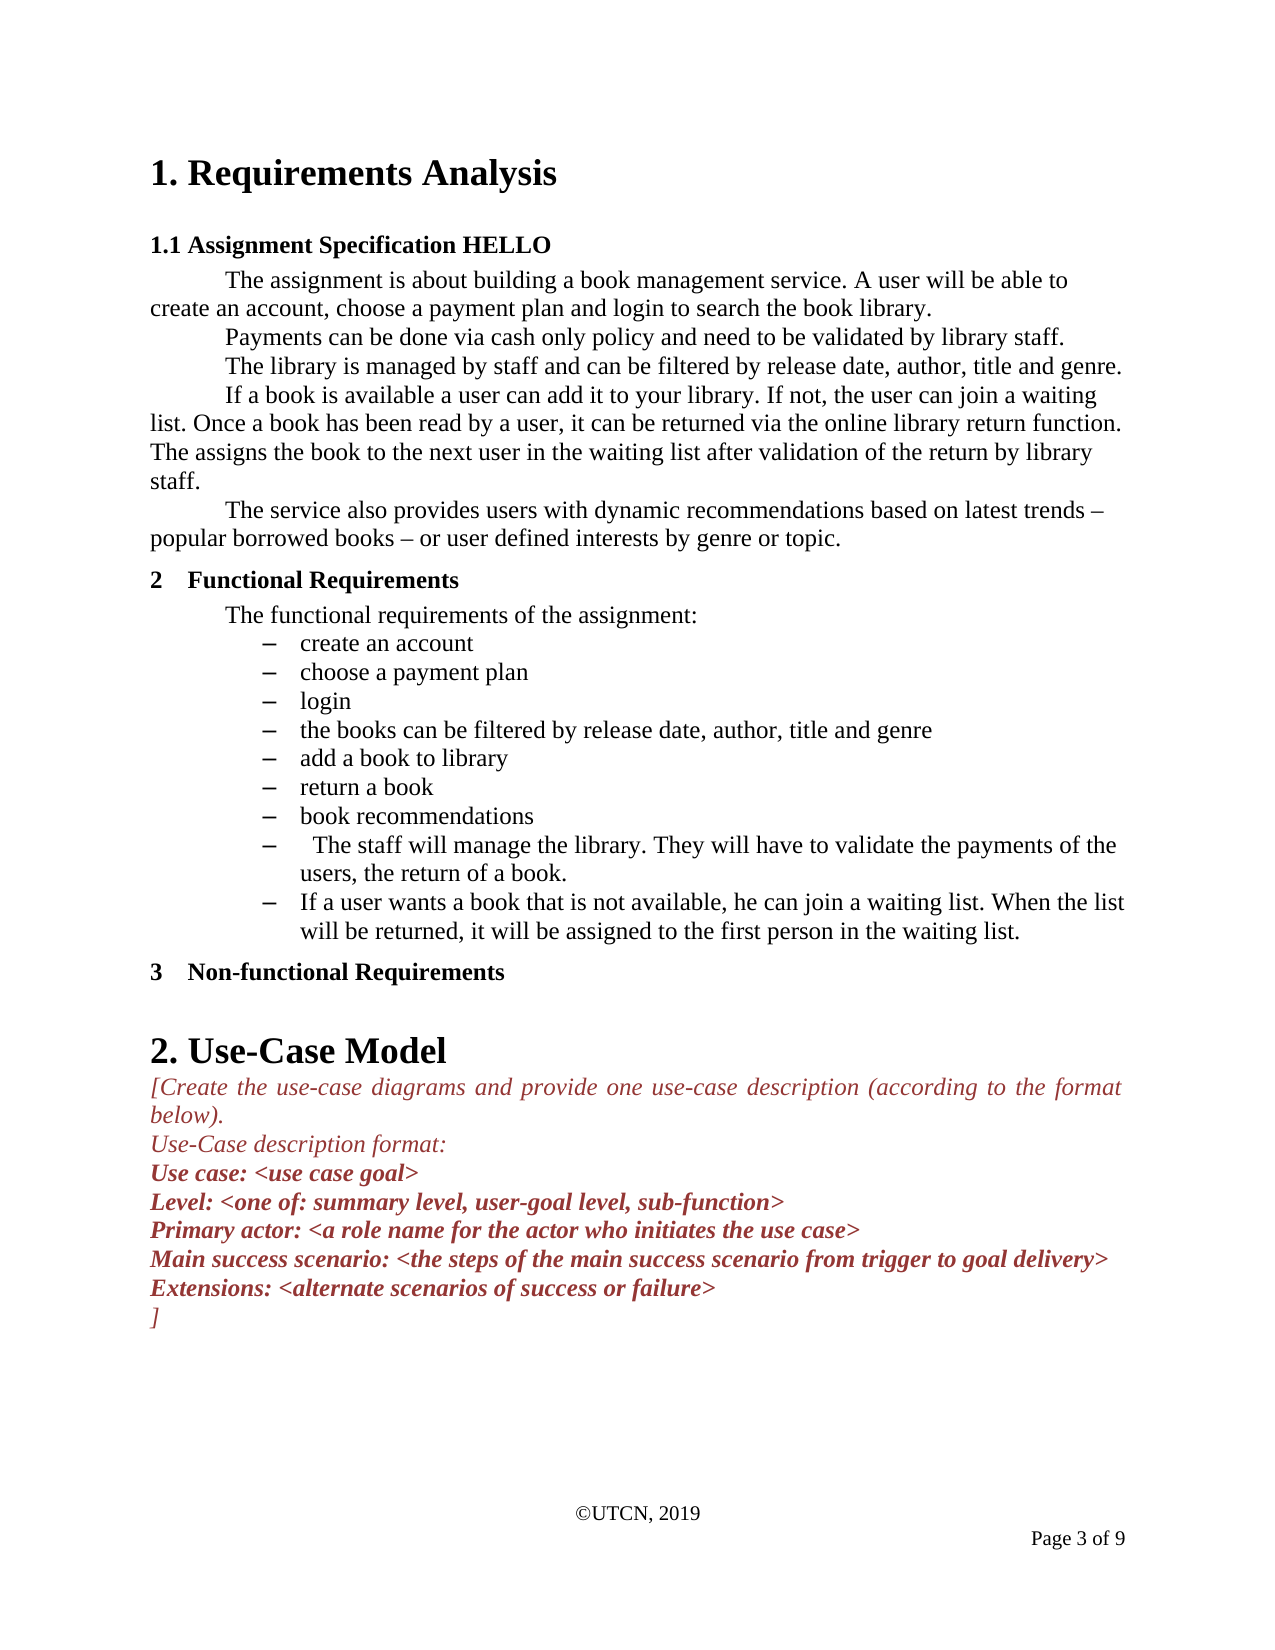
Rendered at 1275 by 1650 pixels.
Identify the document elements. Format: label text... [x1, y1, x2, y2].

list book recommendations [262, 801, 1125, 830]
title Level: <one of: summary level, user-goal level, sub-function> [150, 1187, 1125, 1216]
list create an account [262, 628, 1125, 657]
text Use-Case description format: [150, 1129, 1125, 1158]
subtitle Functional Requirements [150, 565, 1125, 593]
text [Create the use-case diagrams and provide one use-case description (according to the format below). [150, 1072, 1125, 1129]
title 1. Requirements Analysis [150, 150, 1125, 193]
list return a book [262, 772, 1125, 801]
text The service also provides users with dynamic recommendations based on latest trends – popular borrowed books – or user defined interests by genre or topic. [150, 495, 1125, 552]
text If a book is available a user can add it to your library. If not, the user can join a waiting list. Once a book has been read by a user, it can be returned via the online library return function. The assigns the book to the next user in the waiting list after validation of the return by library staff. [150, 380, 1125, 495]
list choose a payment plan [262, 657, 1125, 686]
title Use case: <use case goal> [150, 1158, 1125, 1187]
list add a book to library [262, 743, 1125, 772]
subtitle Non-functional Requirements [150, 957, 1125, 986]
text The functional requirements of the assignment: [150, 600, 1125, 628]
list If a user wants a book that is not available, he can join a waiting list. When the list will be returned, it will be assigned to the first person in the waiting list. [262, 887, 1125, 945]
list The staff will manage the library. They will have to validate the payments of the users, the return of a book. [262, 830, 1125, 887]
list login [262, 686, 1125, 715]
list the books can be filtered by release date, author, title and genre [262, 715, 1125, 743]
title Main success scenario: <the steps of the main success scenario from trigger to goal delivery> [150, 1244, 1125, 1273]
text The assignment is about building a book management service. A user will be able to create an account, choose a payment plan and login to search the book library. [150, 265, 1125, 322]
text The library is managed by staff and can be filtered by release date, author, title and genre. [150, 351, 1125, 380]
title 2. Use-Case Model [150, 1029, 1125, 1072]
subtitle Assignment Specification HELLO [150, 230, 1125, 258]
title ] [150, 1302, 1125, 1331]
title Extensions: <alternate scenarios of success or failure> [150, 1273, 1125, 1302]
title Primary actor: <a role name for the actor who initiates the use case> [150, 1216, 1125, 1244]
text Payments can be done via cash only policy and need to be validated by library staff. [150, 322, 1125, 351]
